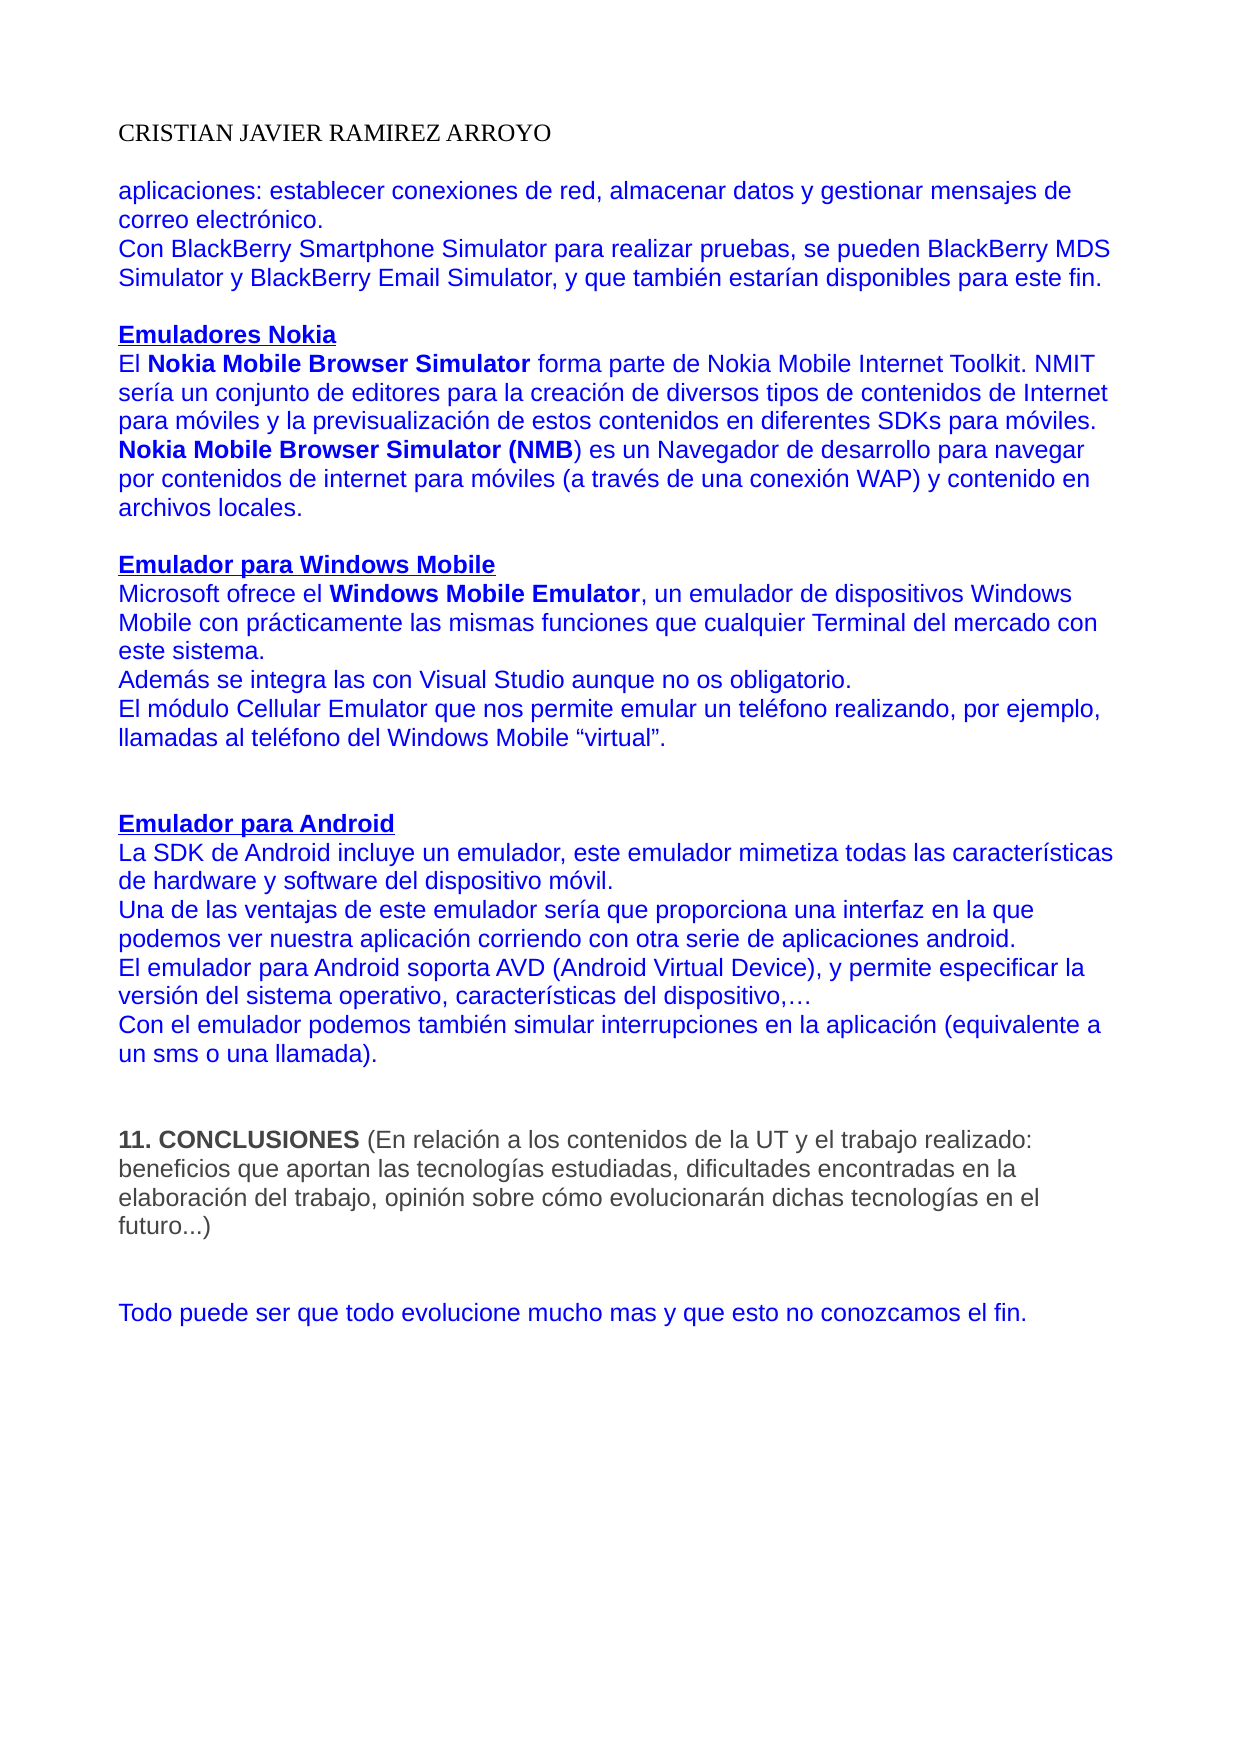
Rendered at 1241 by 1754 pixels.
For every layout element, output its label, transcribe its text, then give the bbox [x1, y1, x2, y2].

text Nokia Mobile Browser Simulator (NMB) es un Navegador de desarrollo para navegar por contenidos de internet para móviles (a través de una conexión WAP) y contenido en archivos locales. [118, 435, 1122, 521]
text Todo puede ser que todo evolucione mucho mas y que esto no conozcamos el fin. [118, 1298, 1122, 1326]
text Además se integra las con Visual Studio aunque no os obligatorio. [118, 665, 1122, 694]
text El emulador para Android soporta AVD (Android Virtual Device), y permite especificar la versión del sistema operativo, características del dispositivo,… [118, 953, 1122, 1010]
text Emulador para Android [118, 809, 1122, 838]
text La SDK de Android incluye un emulador, este emulador mimetiza todas las características de hardware y software del dispositivo móvil. [118, 838, 1122, 895]
text aplicaciones: establecer conexiones de red, almacenar datos y gestionar mensajes de correo electrónico. [118, 176, 1122, 234]
text Con BlackBerry Smartphone Simulator para realizar pruebas, se pueden BlackBerry MDS Simulator y BlackBerry Email Simulator, y que también estarían disponibles para este fin. [118, 234, 1122, 291]
text Emuladores Nokia [118, 320, 1122, 349]
text El módulo Cellular Emulator que nos permite emular un teléfono realizando, por ejemplo, llamadas al teléfono del Windows Mobile “virtual”. [118, 694, 1122, 751]
text El Nokia Mobile Browser Simulator forma parte de Nokia Mobile Internet Toolkit. NMIT sería un conjunto de editores para la creación de diversos tipos de contenidos de Internet para móviles y la previsualización de estos contenidos en diferentes SDKs para móviles. [118, 349, 1122, 435]
text 11. CONCLUSIONES (En relación a los contenidos de la UT y el trabajo realizado: beneficios que aportan las tecnologías estudiadas, dificultades encontradas en la elaboración del trabajo, opinión sobre cómo evolucionarán dichas tecnologías en el futuro...) [118, 1125, 1122, 1240]
text Emulador para Windows Mobile [118, 550, 1122, 579]
text Con el emulador podemos también simular interrupciones en la aplicación (equivalente a un sms o una llamada). [118, 1010, 1122, 1068]
text Microsoft ofrece el Windows Mobile Emulator, un emulador de dispositivos Windows Mobile con prácticamente las mismas funciones que cualquier Terminal del mercado con este sistema. [118, 579, 1122, 665]
text Una de las ventajas de este emulador sería que proporciona una interfaz en la que podemos ver nuestra aplicación corriendo con otra serie de aplicaciones android. [118, 895, 1122, 953]
